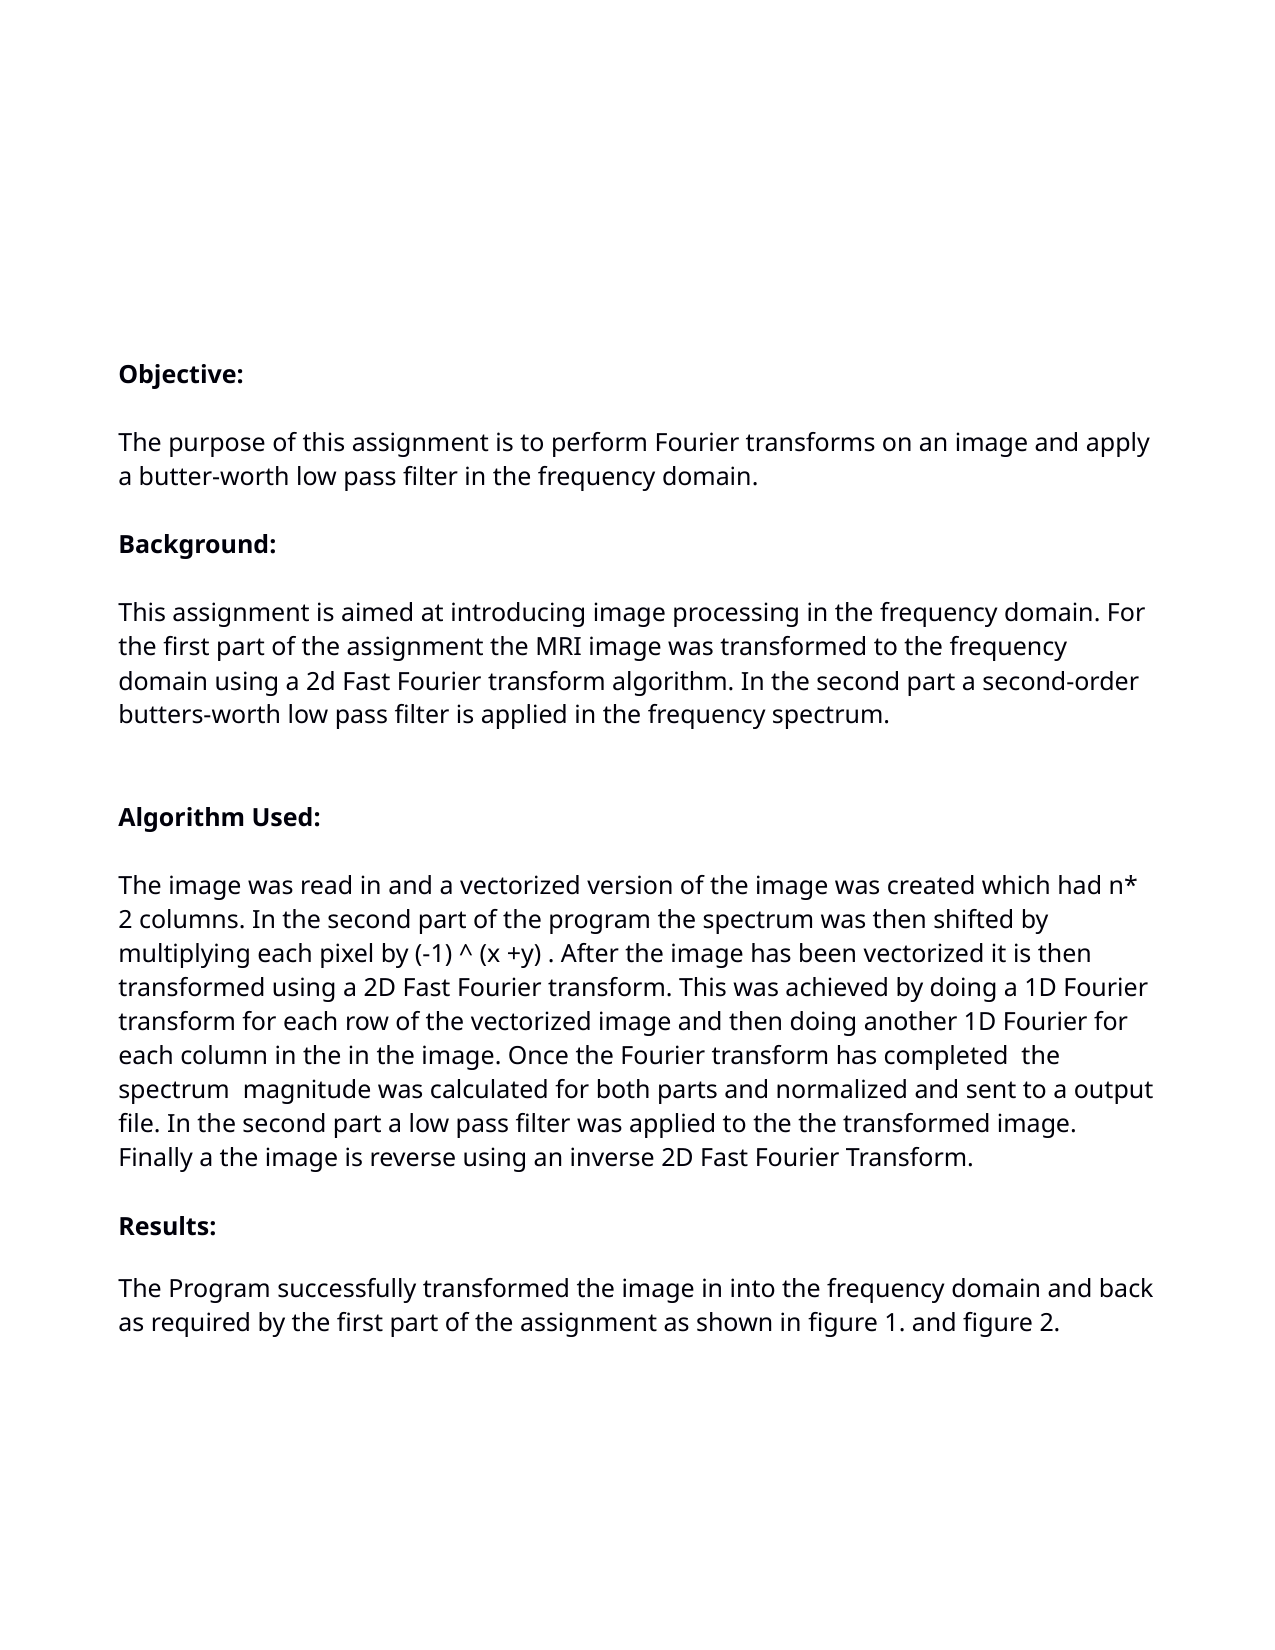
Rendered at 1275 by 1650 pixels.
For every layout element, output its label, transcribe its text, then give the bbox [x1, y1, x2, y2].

text The Program successfully transformed the image in into the frequency domain and back as required by the first part of the assignment as shown in figure 1. and figure 2. [118, 1271, 1157, 1339]
text Results: [118, 1208, 1157, 1242]
text The image was read in and a vectorized version of the image was created which had n* 2 columns. In the second part of the program the spectrum was then shifted by multiplying each pixel by (-1) ^ (x +y) . After the image has been vectorized it is then transformed using a 2D Fast Fourier transform. This was achieved by doing a 1D Fourier transform for each row of the vectorized image and then doing another 1D Fourier for each column in the in the image. Once the Fourier transform has completed the spectrum magnitude was calculated for both parts and normalized and sent to a output file. In the second part a low pass filter was applied to the the transformed image. Finally a the image is reverse using an inverse 2D Fast Fourier Transform. [118, 867, 1157, 1174]
text This assignment is aimed at introducing image processing in the frequency domain. For the first part of the assignment the MRI image was transformed to the frequency domain using a 2d Fast Fourier transform algorithm. In the second part a second-order butters-worth low pass filter is applied in the frequency spectrum. [118, 595, 1157, 731]
text Background: [118, 527, 1157, 561]
text Algorithm Used: [118, 799, 1157, 833]
text The purpose of this assignment is to perform Fourier transforms on an image and apply a butter-worth low pass filter in the frequency domain. [118, 425, 1157, 493]
text Objective: [118, 357, 1157, 391]
